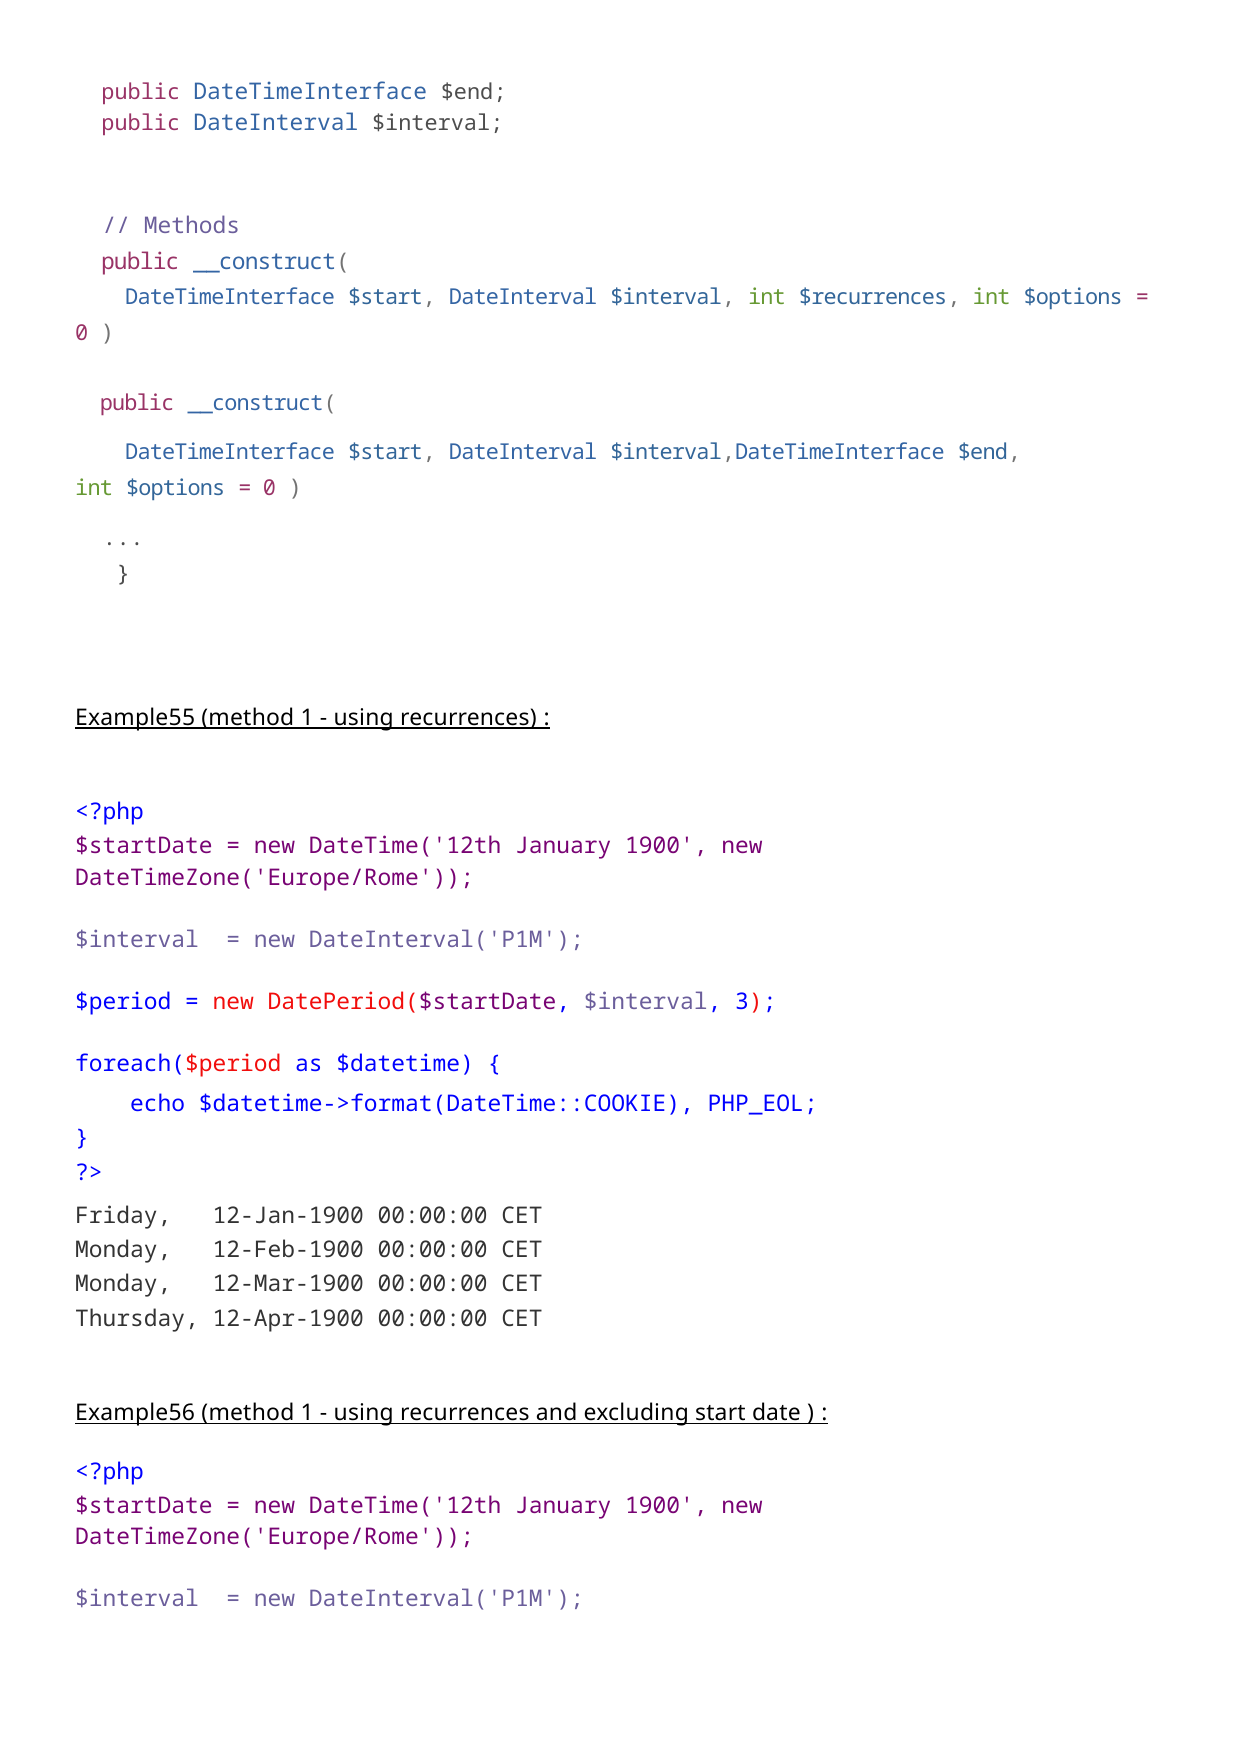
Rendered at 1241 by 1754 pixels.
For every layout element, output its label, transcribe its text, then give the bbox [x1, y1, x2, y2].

text $period = new DatePeriod($startDate, $interval, 3); [75, 984, 1166, 1016]
text public __construct( [75, 387, 1166, 417]
text Thursday, 12-Apr-1900 00:00:00 CET [75, 1301, 1166, 1333]
text ... [75, 521, 1166, 552]
text // Methods [75, 209, 1166, 241]
text } [75, 1121, 1166, 1152]
text <?php [75, 795, 1166, 826]
text Example56 (method 1 - using recurrences and excluding start date ) : [75, 1396, 1166, 1428]
text $startDate = new DateTime('12th January 1900', new DateTimeZone('Europe/Rome')); [75, 829, 1166, 892]
text echo $datetime->format(DateTime::COOKIE), PHP_EOL; [75, 1087, 1166, 1118]
text public DateTimeInterface $end; [75, 75, 1166, 106]
text Monday, 12-Feb-1900 00:00:00 CET [75, 1233, 1166, 1264]
text foreach($period as $datetime) { [75, 1047, 1166, 1078]
text Monday, 12-Mar-1900 00:00:00 CET [75, 1267, 1166, 1298]
text Example55 (method 1 - using recurrences) : [75, 701, 1166, 732]
text public __construct( DateTimeInterface $start, DateInterval $interval, int $recurrences, int $options = 0 ) [75, 245, 1166, 347]
text $interval = new DateInterval('P1M'); [75, 922, 1166, 954]
text Friday, 12-Jan-1900 00:00:00 CET [75, 1199, 1166, 1230]
text <?php [75, 1454, 1166, 1486]
text public DateInterval $interval; [75, 106, 1166, 137]
text ?> [75, 1155, 1166, 1187]
text $startDate = new DateTime('12th January 1900', new DateTimeZone('Europe/Rome')); [75, 1489, 1166, 1551]
text DateTimeInterface $start, DateInterval $interval,DateTimeInterface $end, int $options = 0 ) [75, 436, 1166, 502]
text } [75, 557, 1166, 588]
text $interval = new DateInterval('P1M'); [75, 1582, 1166, 1613]
